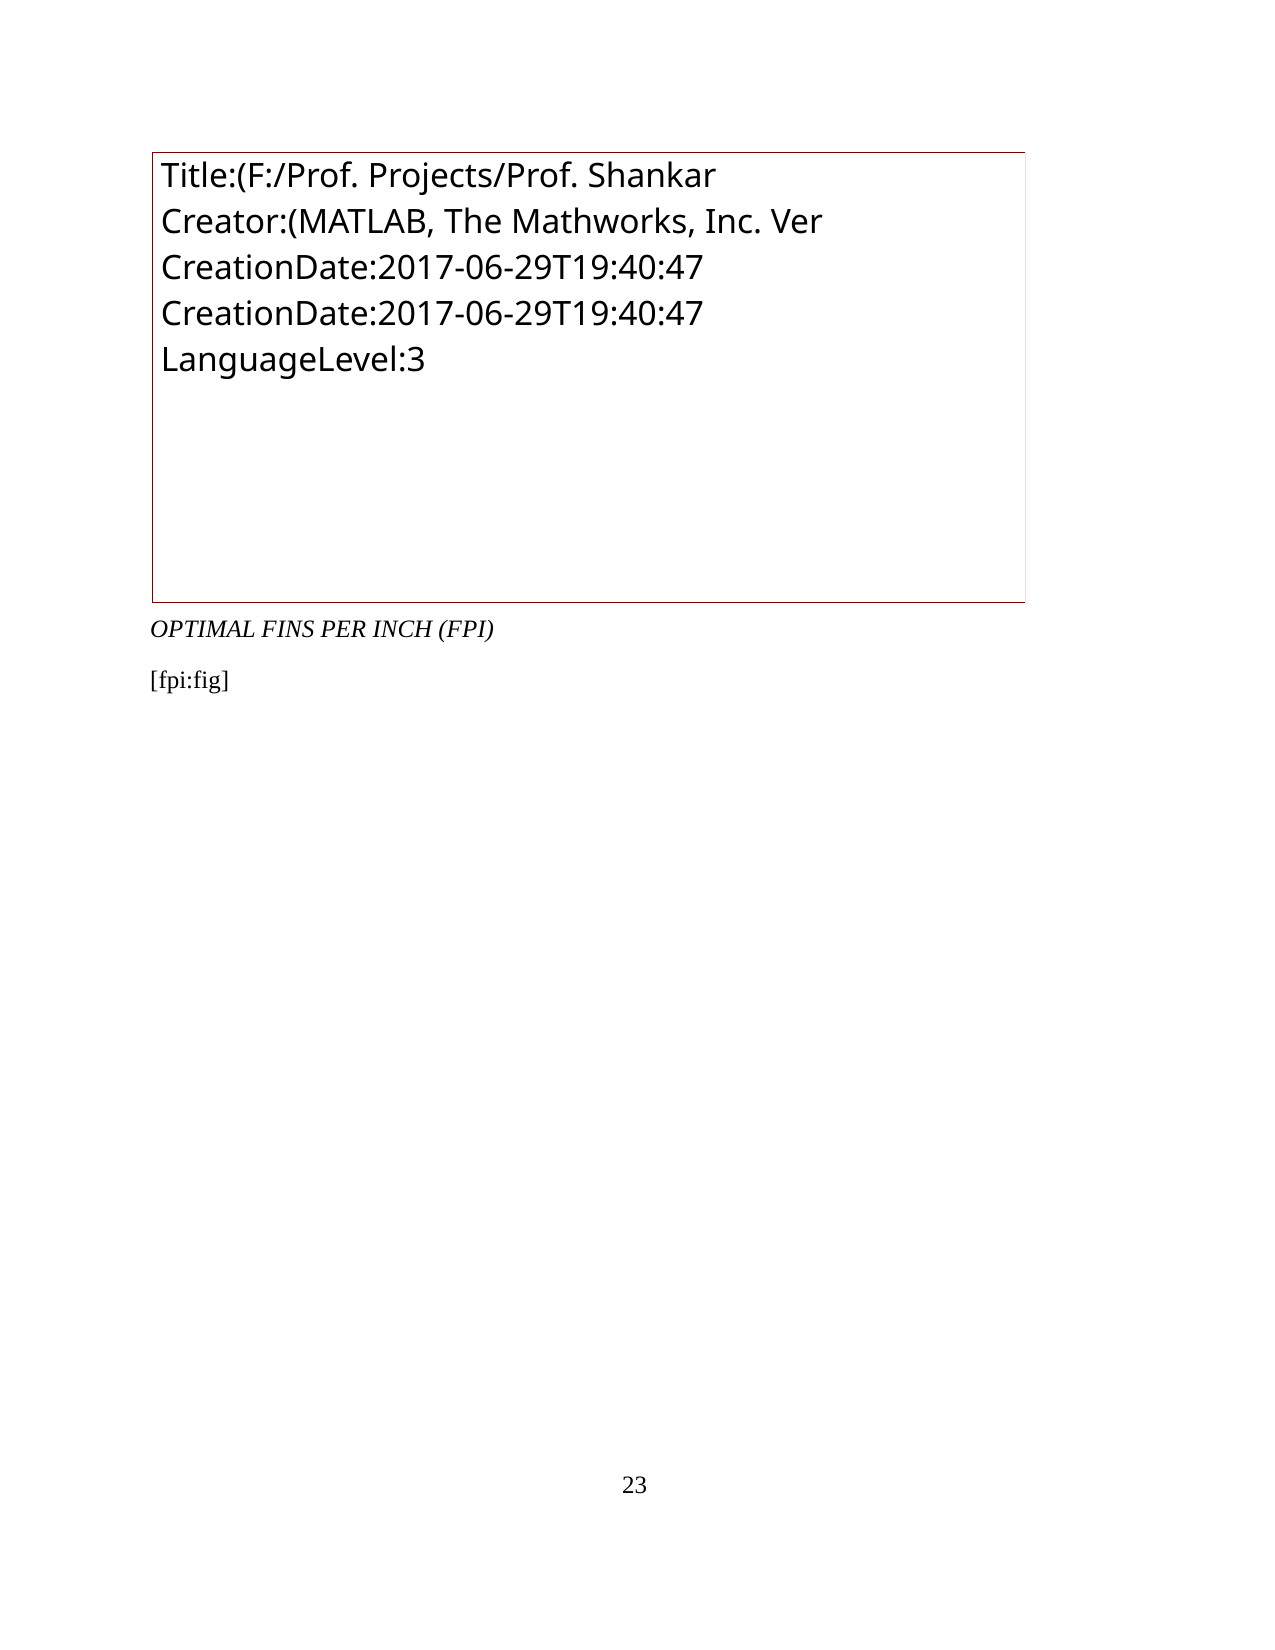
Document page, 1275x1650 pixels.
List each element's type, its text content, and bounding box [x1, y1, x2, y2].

text OPTIMAL FINS PER INCH (FPI) [150, 614, 1125, 643]
text [fpi:fig] [150, 665, 1125, 693]
